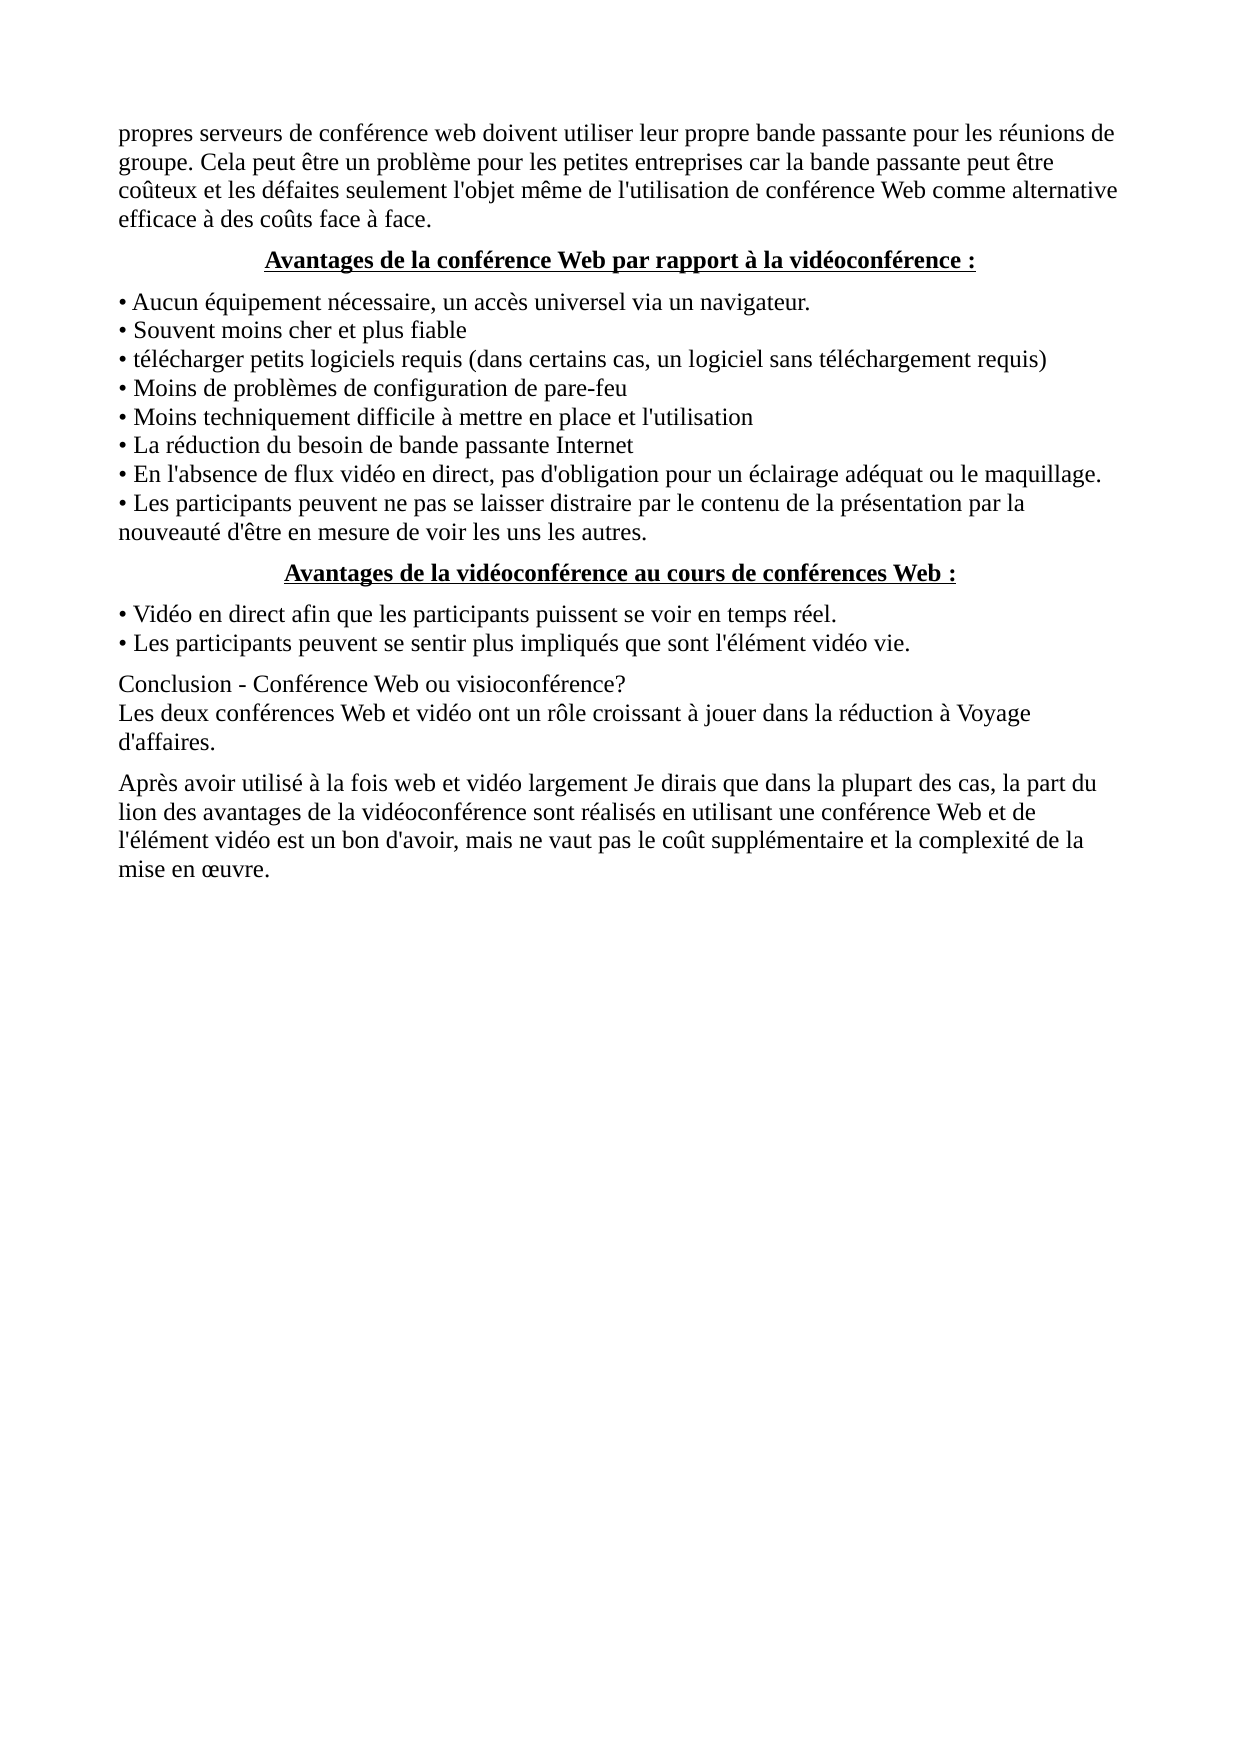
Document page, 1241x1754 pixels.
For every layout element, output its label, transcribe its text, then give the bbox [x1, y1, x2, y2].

text Les deux conférences Web et vidéo ont un rôle croissant à jouer dans la réduction à Voyage d'affaires. [118, 698, 1122, 756]
text propres serveurs de conférence web doivent utiliser leur propre bande passante pour les réunions de groupe. Cela peut être un problème pour les petites entreprises car la bande passante peut être coûteux et les défaites seulement l'objet même de l'utilisation de conférence Web comme alternative efficace à des coûts face à face. [118, 118, 1122, 233]
subtitle Conclusion - Conférence Web ou visioconférence? [118, 669, 1122, 698]
text Avantages de la vidéoconférence au cours de conférences Web : [118, 558, 1122, 587]
text Après avoir utilisé à la fois web et vidéo largement Je dirais que dans la plupart des cas, la part du lion des avantages de la vidéoconférence sont réalisés en utilisant une conférence Web et de l'élément vidéo est un bon d'avoir, mais ne vaut pas le coût supplémentaire et la complexité de la mise en œuvre. [118, 768, 1122, 883]
text • Vidéo en direct afin que les participants puissent se voir en temps réel. • Les participants peuvent se sentir plus impliqués que sont l'élément vidéo vie. [118, 599, 1122, 657]
text Avantages de la conférence Web par rapport à la vidéoconférence : [118, 246, 1122, 274]
text • Aucun équipement nécessaire, un accès universel via un navigateur. • Souvent moins cher et plus fiable • télécharger petits logiciels requis (dans certains cas, un logiciel sans téléchargement requis) • Moins de problèmes de configuration de pare-feu • Moins techniquement difficile à mettre en place et l'utilisation • La réduction du besoin de bande passante Internet • En l'absence de flux vidéo en direct, pas d'obligation pour un éclairage adéquat ou le maquillage. • Les participants peuvent ne pas se laisser distraire par le contenu de la présentation par la nouveauté d'être en mesure de voir les uns les autres. [118, 287, 1122, 546]
